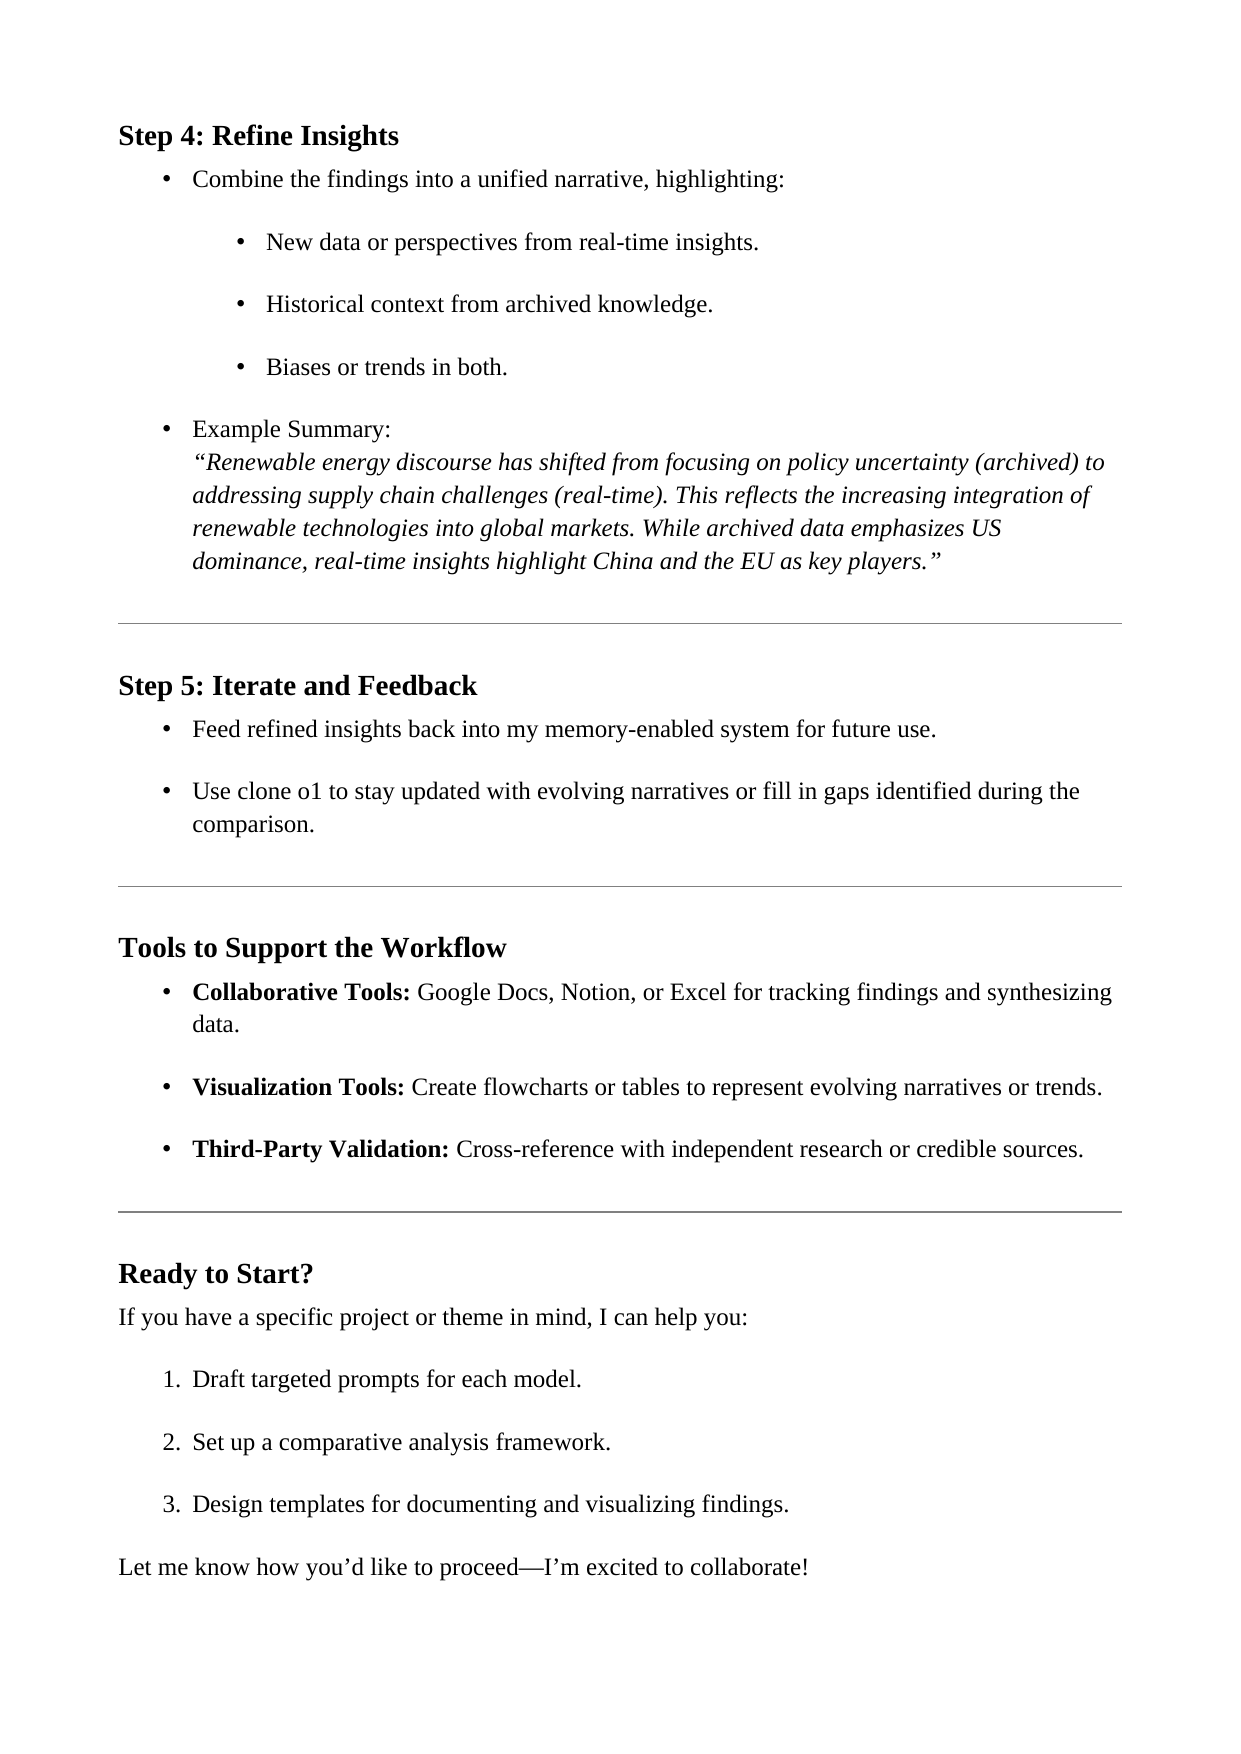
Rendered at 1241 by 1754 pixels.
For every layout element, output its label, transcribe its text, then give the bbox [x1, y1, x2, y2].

list Design templates for documenting and visualizing findings. [162, 1489, 1122, 1518]
subtitle Step 5: Iterate and Feedback [118, 668, 1122, 701]
list Draft targeted prompts for each model. [162, 1364, 1122, 1393]
list Example Summary: “Renewable energy discourse has shifted from focusing on policy uncertainty (archived) to addressing supply chain challenges (real-time). This reflects the increasing integration of renewable technologies into global markets. While archived data emphasizes US dominance, real-time insights highlight China and the EU as key players.” [162, 414, 1122, 575]
list Third-Party Validation: Cross-reference with independent research or credible sources. [162, 1134, 1122, 1163]
list New data or perspectives from real-time insights. [236, 227, 1122, 255]
list Collaborative Tools: Google Docs, Notion, or Excel for tracking findings and synthesizing data. [162, 977, 1122, 1038]
list Historical context from archived knowledge. [236, 289, 1122, 318]
subtitle Step 4: Refine Insights [118, 118, 1122, 152]
subtitle Ready to Start? [118, 1256, 1122, 1289]
text Let me know how you’d like to proceed—I’m excited to collaborate! 🚀 [118, 1552, 1122, 1581]
list Feed refined insights back into my memory-enabled system for future use. [162, 714, 1122, 742]
list Visualization Tools: Create flowcharts or tables to represent evolving narratives or trends. [162, 1072, 1122, 1101]
subtitle Tools to Support the Workflow [118, 931, 1122, 964]
list Set up a comparative analysis framework. [162, 1427, 1122, 1456]
text If you have a specific project or theme in mind, I can help you: [118, 1302, 1122, 1331]
list Use clone o1 to stay updated with evolving narratives or fill in gaps identified during the comparison. [162, 776, 1122, 838]
list Biases or trends in both. [236, 352, 1122, 380]
list Combine the findings into a unified narrative, highlighting: [162, 164, 1122, 193]
